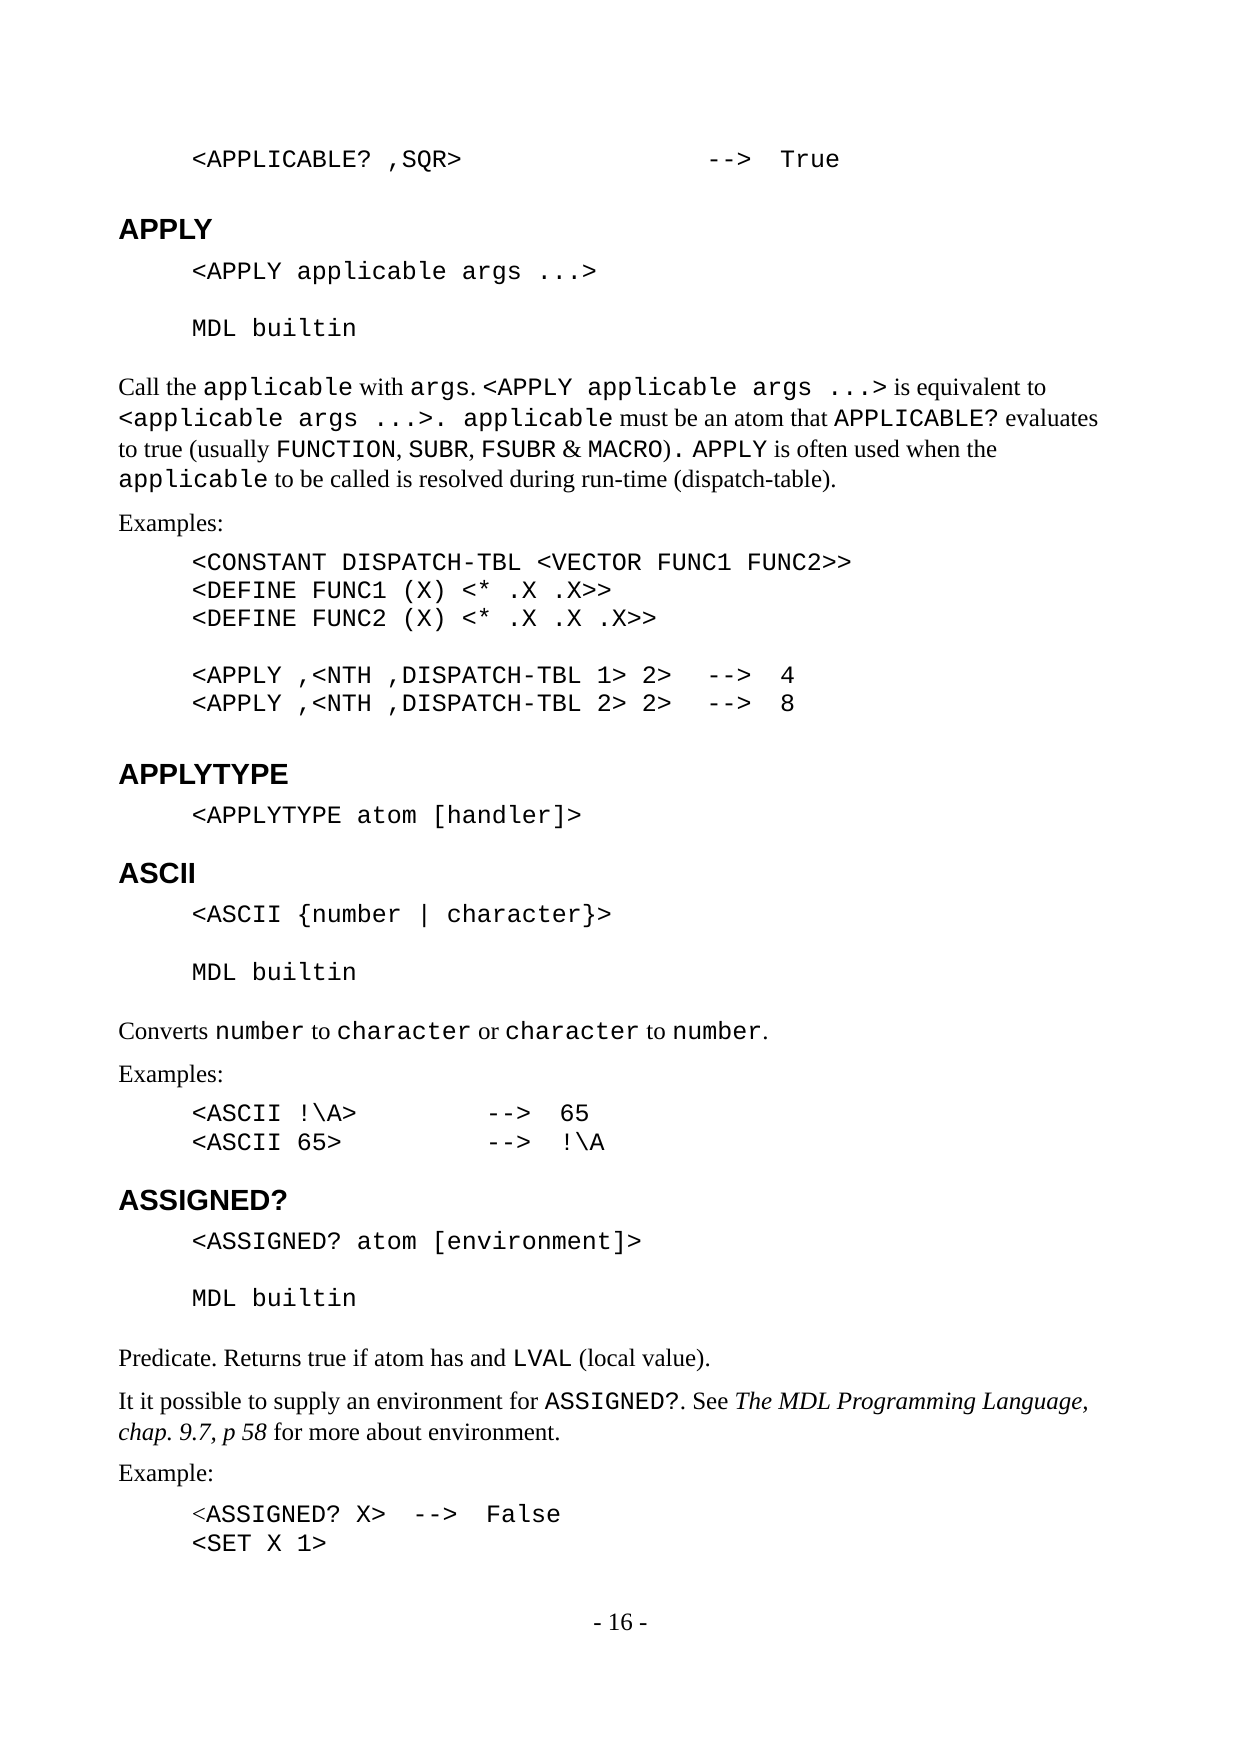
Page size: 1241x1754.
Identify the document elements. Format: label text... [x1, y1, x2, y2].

subtitle APPLY [118, 212, 1122, 246]
text <ASCII 65> --> !\A [118, 1129, 1122, 1157]
subtitle ASCII [118, 856, 1122, 889]
subtitle APPLYTYPE [118, 757, 1122, 790]
text Predicate. Returns true if atom has and LVAL (local value). [118, 1343, 1122, 1373]
text Converts number to character or character to number. [118, 1016, 1122, 1047]
text Examples: [118, 508, 1122, 537]
text MDL builtin [192, 315, 1122, 344]
text <ASSIGNED? atom [environment]> [192, 1228, 1122, 1257]
text Example: [118, 1458, 1122, 1487]
text MDL builtin [192, 1286, 1122, 1314]
text <CONSTANT DISPATCH-TBL <VECTOR FUNC1 FUNC2>> <DEFINE FUNC1 (X) <* .X .X>> <DEFINE FUNC2 (X) <* .X .X .X>> <APPLY ,<NTH ,DISPATCH-TBL 1> 2> --> 4 <APPLY ,<NTH ,DISPATCH-TBL 2> 2> --> 8 [118, 549, 1122, 719]
text <APPLICABLE? ,SQR> --> True [118, 118, 1122, 175]
subtitle ASSIGNED? [118, 1182, 1122, 1216]
text <ASSIGNED? X> --> False <SET X 1> [118, 1499, 1122, 1558]
text MDL builtin [192, 959, 1122, 987]
text <APPLYTYPE atom [handler]> [192, 803, 1122, 831]
text <ASCII {number | character}> [192, 902, 1122, 930]
text Examples: [118, 1059, 1122, 1088]
text It it possible to supply an environment for ASSIGNED?. See The MDL Programming Language, chap. 9.7, p 58 for more about environment. [118, 1386, 1122, 1446]
text Call the applicable with args. <APPLY applicable args ...> is equivalent to <applicable args ...>. applicable must be an atom that APPLICABLE? evaluates to true (usually FUNCTION, SUBR, FSUBR & MACRO). APPLY is often used when the applicable to be called is resolved during run-time (dispatch-table). [118, 372, 1122, 495]
text <APPLY applicable args ...> [192, 258, 1122, 287]
text <ASCII !\A> --> 65 [118, 1101, 1122, 1129]
